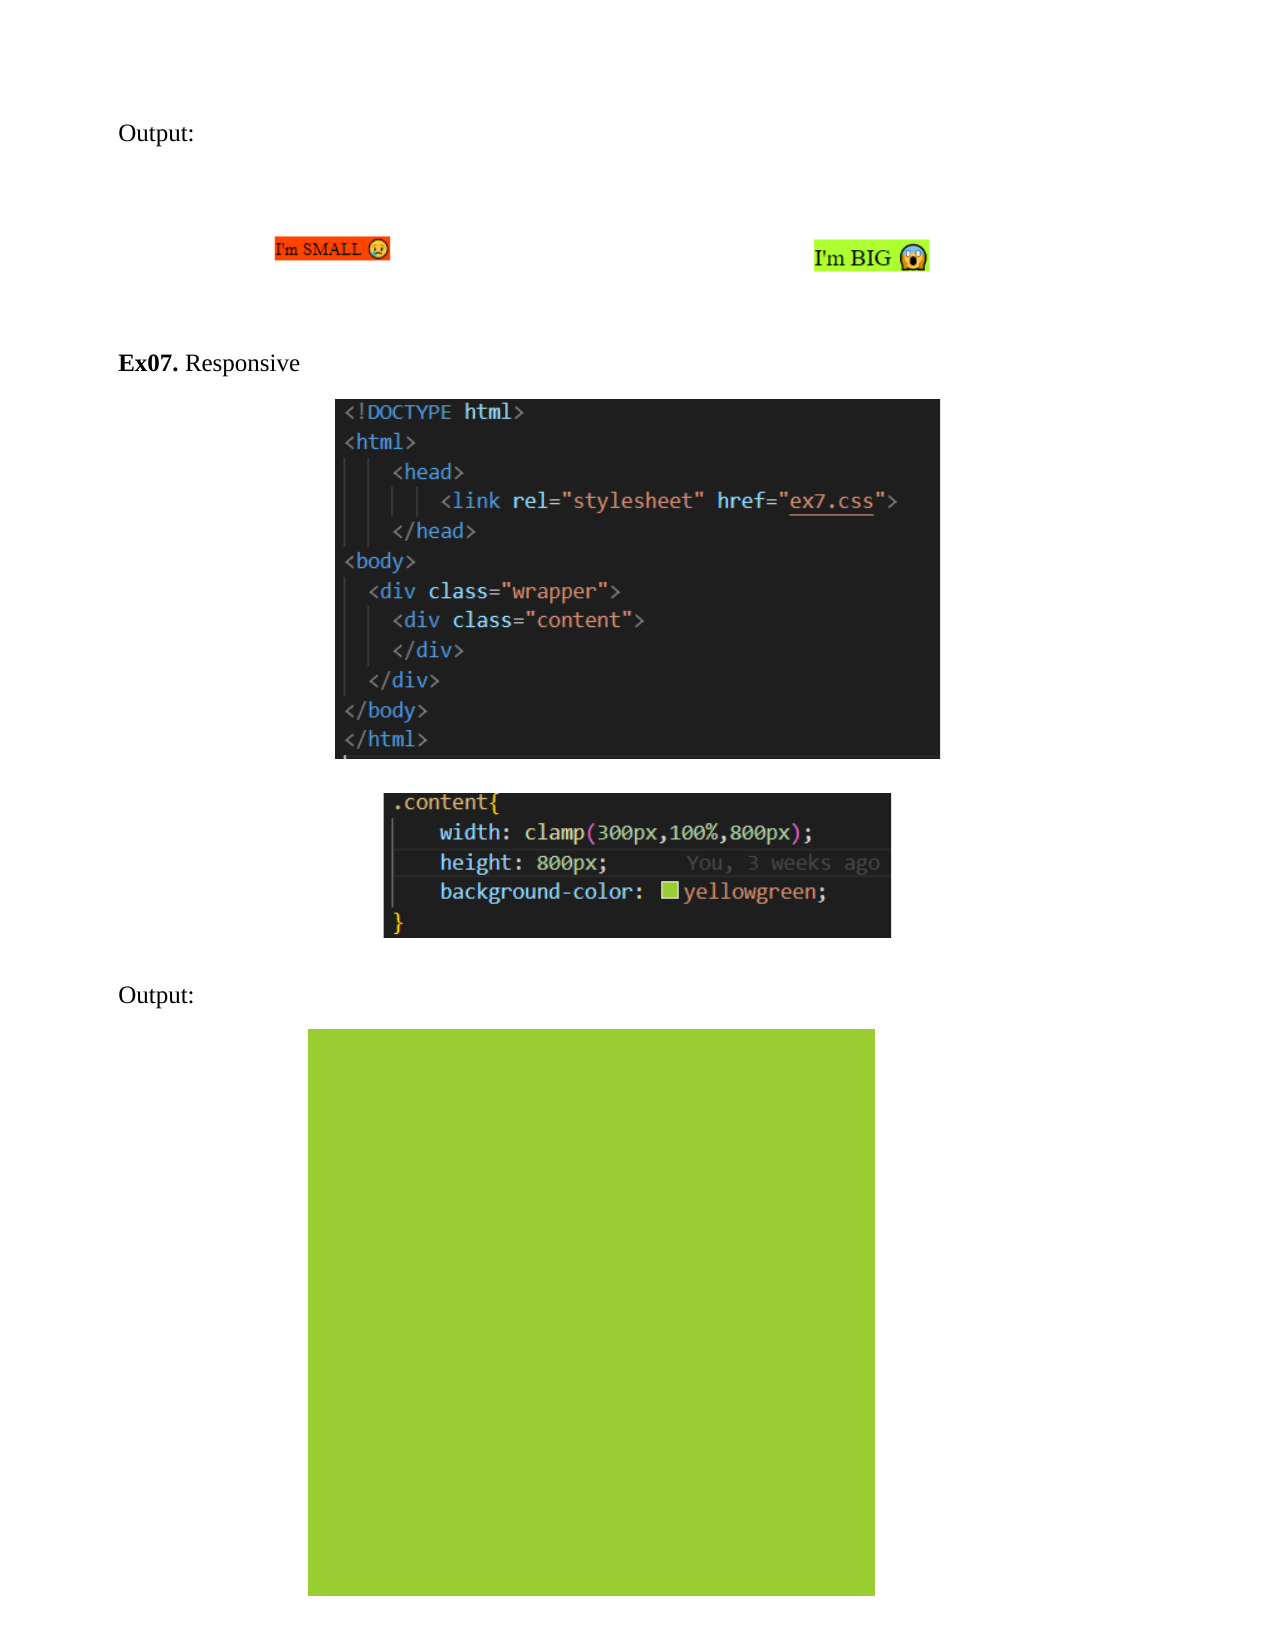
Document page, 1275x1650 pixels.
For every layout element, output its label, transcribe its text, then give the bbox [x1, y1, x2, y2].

text Output: [118, 118, 1157, 147]
text Output: [118, 981, 1157, 1009]
picture [335, 399, 940, 759]
picture [383, 793, 892, 938]
text Ex07. Responsive [118, 348, 1157, 377]
picture [306, 1024, 969, 1618]
picture [715, 156, 1030, 353]
picture [129, 181, 563, 314]
